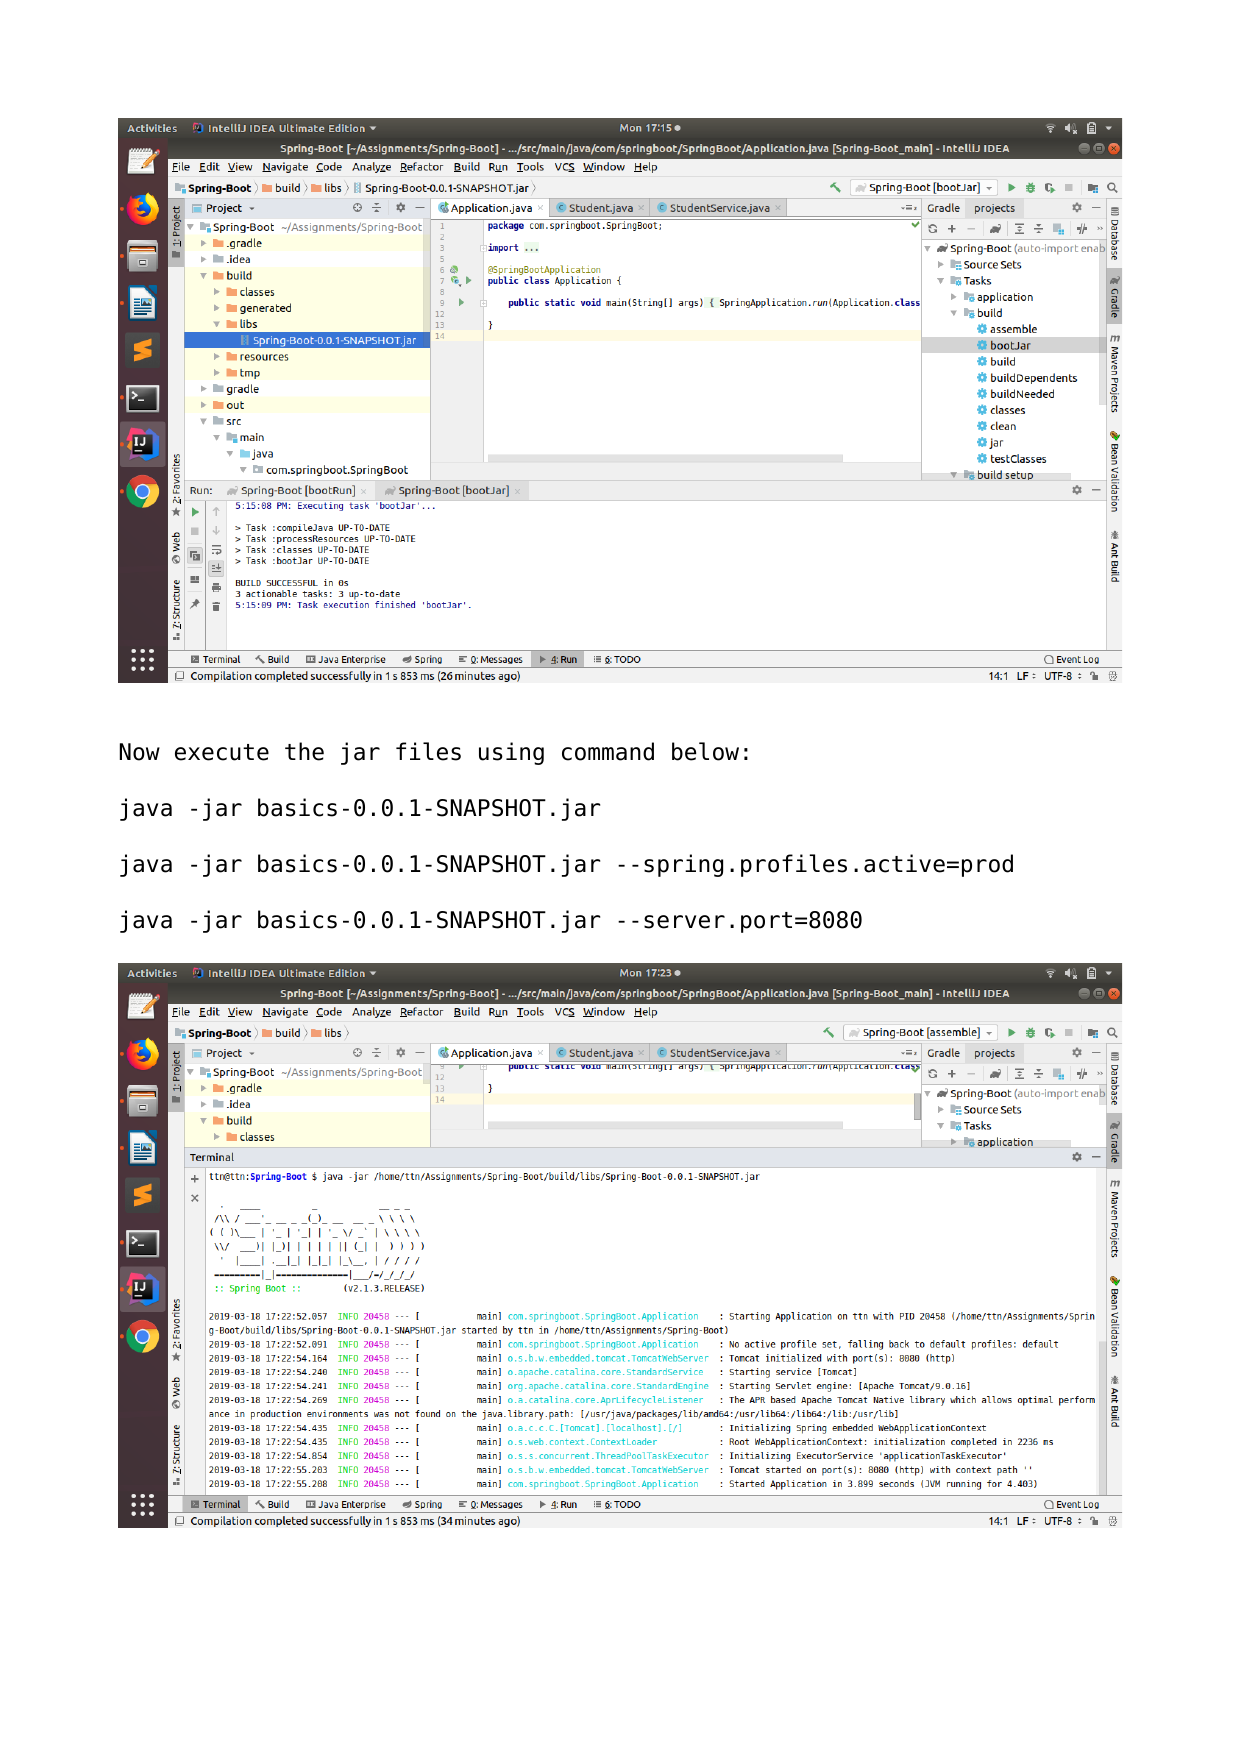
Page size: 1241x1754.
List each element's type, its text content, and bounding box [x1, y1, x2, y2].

text java -jar basics-0.0.1-SNAPSHOT.jar --spring.profiles.active=prod [118, 851, 1122, 878]
picture [118, 118, 1123, 683]
text java -jar basics-0.0.1-SNAPSHOT.jar --server.port=8080 [118, 907, 1122, 934]
text Now execute the jar files using command below: [118, 739, 1122, 765]
text java -jar basics-0.0.1-SNAPSHOT.jar [118, 795, 1122, 821]
picture [118, 963, 1123, 1528]
